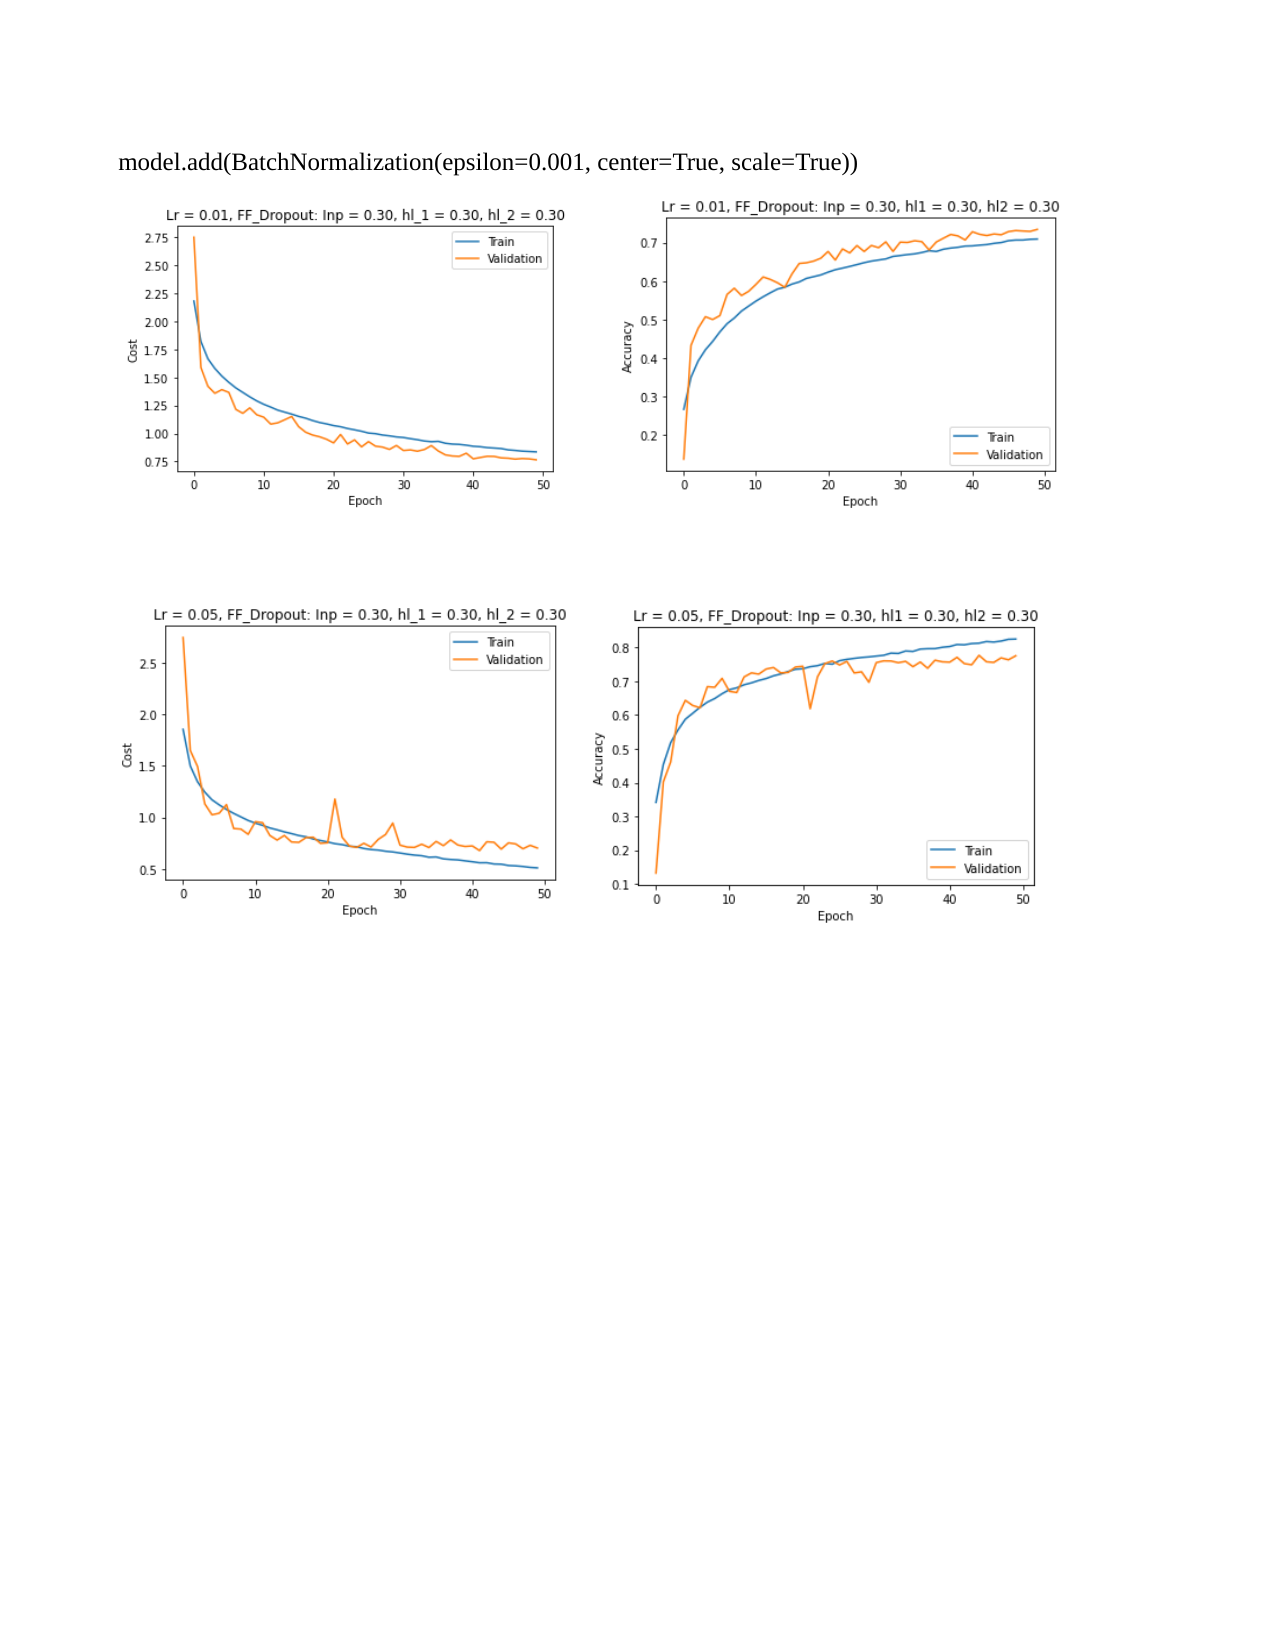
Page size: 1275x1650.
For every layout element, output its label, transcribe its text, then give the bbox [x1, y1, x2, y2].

text model.add(BatchNormalization(epsilon=0.001, center=True, scale=True)) [118, 147, 1157, 176]
